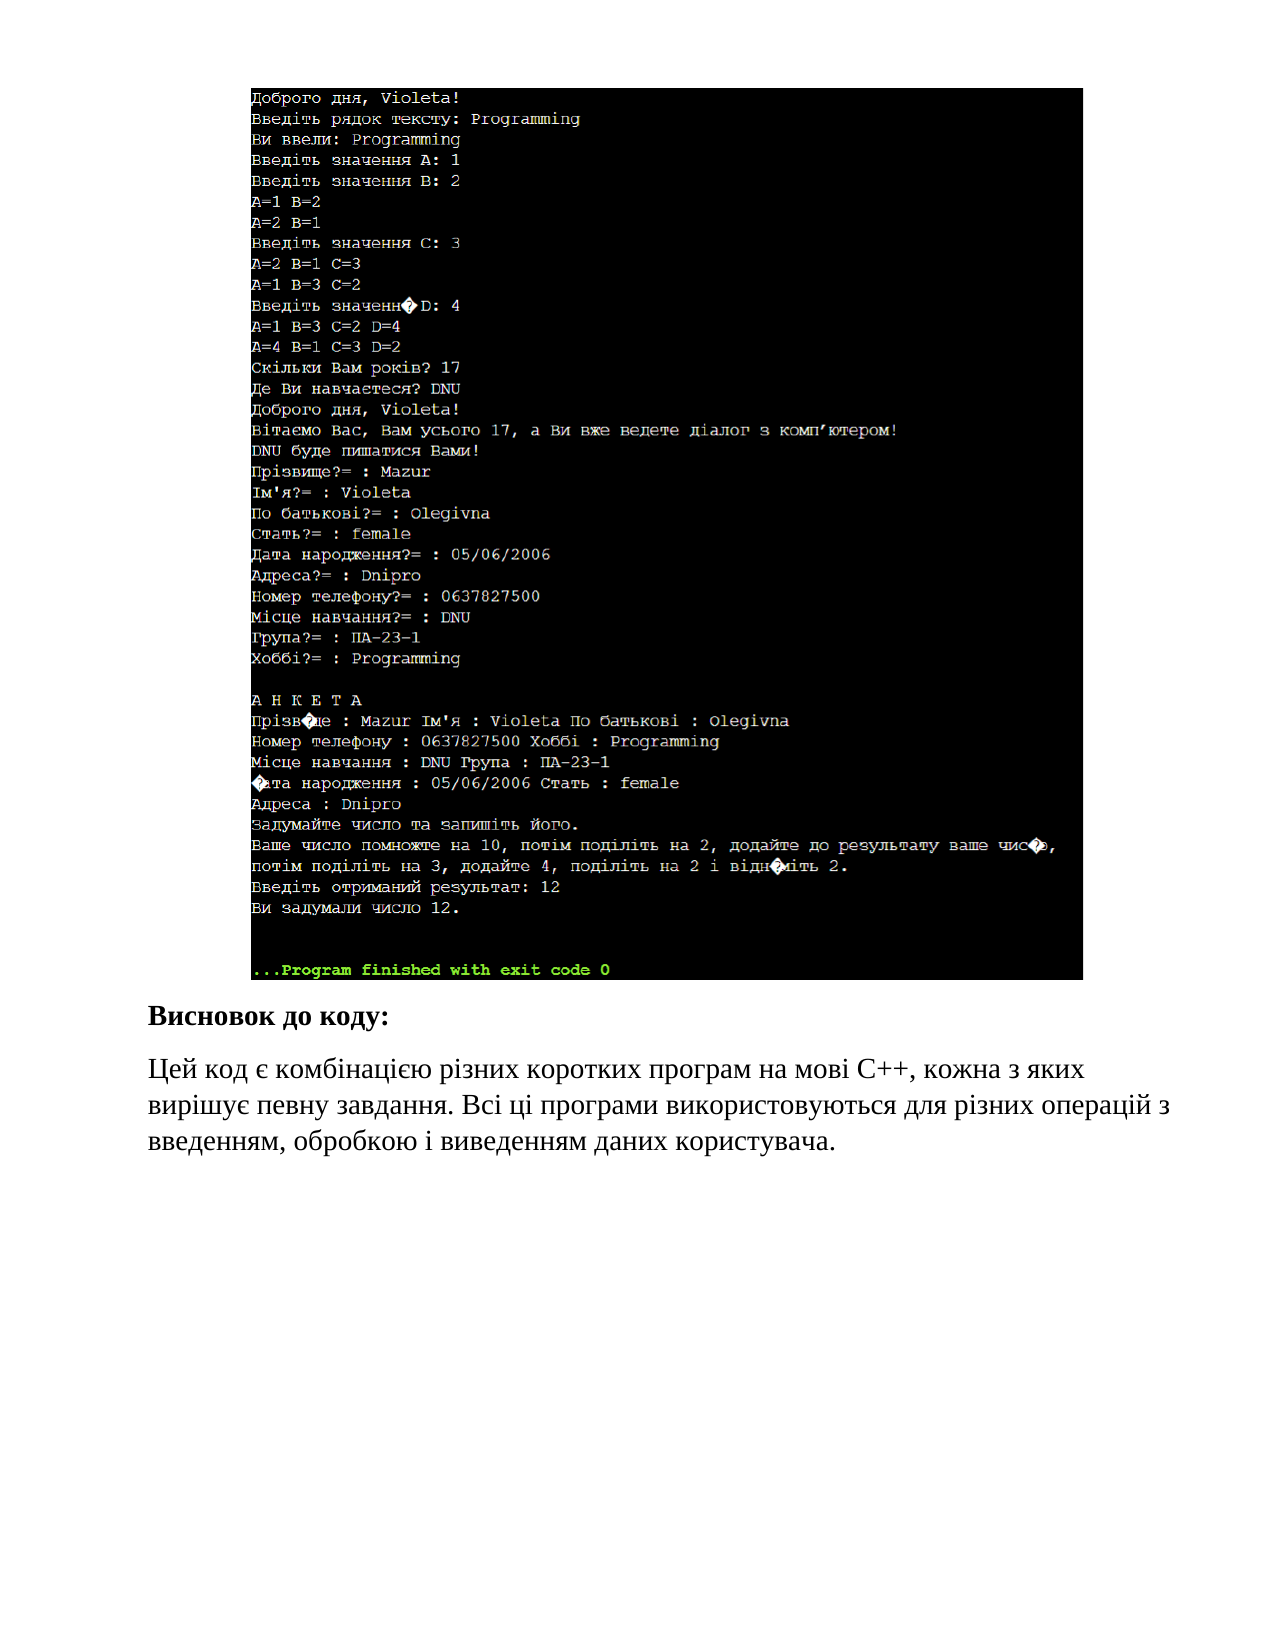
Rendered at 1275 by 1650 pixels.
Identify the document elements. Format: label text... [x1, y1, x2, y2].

text Цей код є комбінацією різних коротких програм на мові C++, кожна з яких вирішує певну завдання. Всі ці програми використовуються для різних операцій з введенням, обробкою і виведенням даних користувача. [148, 1051, 1186, 1157]
picture [251, 88, 1084, 980]
text Висновок до коду: [148, 135, 1186, 1032]
